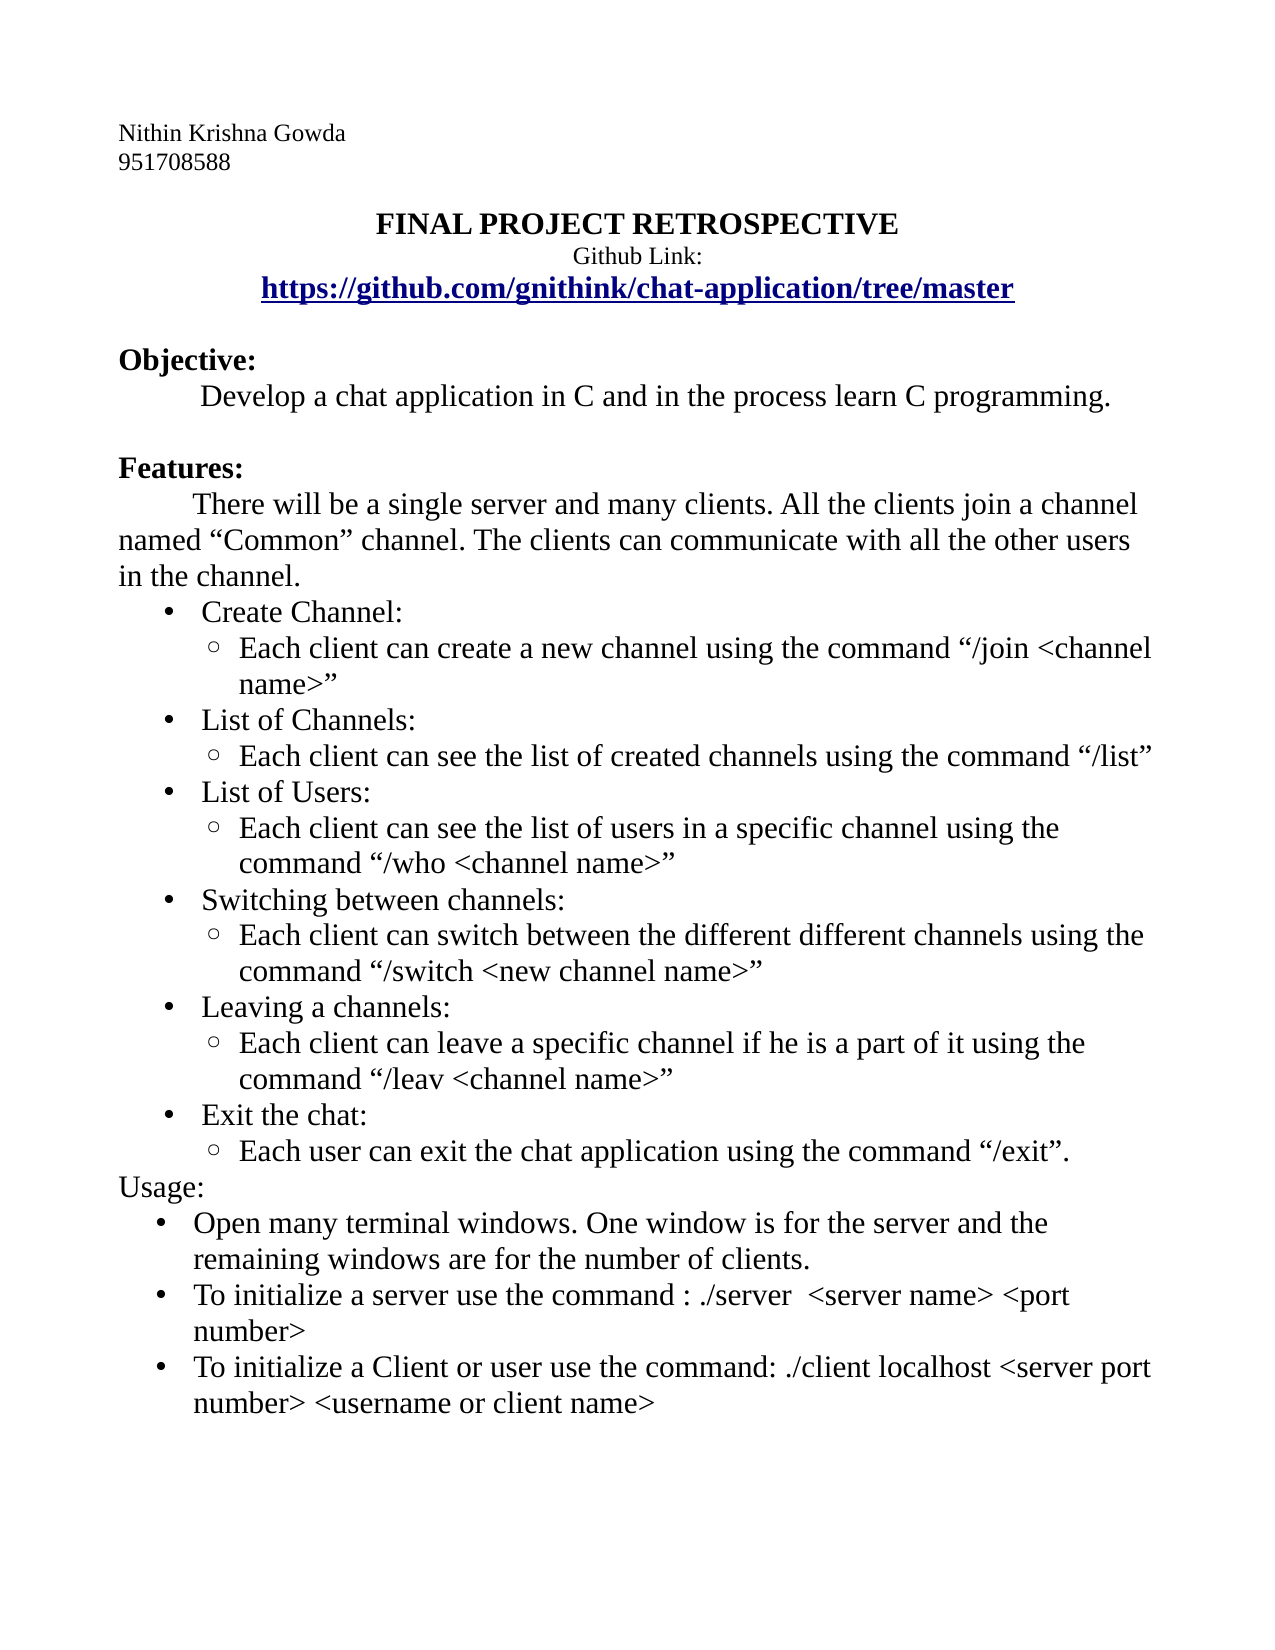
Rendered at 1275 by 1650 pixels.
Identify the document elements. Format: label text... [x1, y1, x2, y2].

list Each client can see the list of created channels using the command “/list” [201, 737, 1157, 773]
list Each client can switch between the different different channels using the command “/switch <new channel name>” [201, 917, 1157, 988]
text Features: [118, 449, 1157, 485]
list Open many terminal windows. One window is for the server and the remaining windows are for the number of clients. [156, 1204, 1157, 1276]
text Usage: [118, 1168, 1157, 1204]
text Github Link: [118, 241, 1157, 270]
text There will be a single server and many clients. All the clients join a channel named “Common” channel. The clients can communicate with all the other users in the channel. [118, 485, 1157, 593]
text FINAL PROJECT RETROSPECTIVE [118, 205, 1157, 241]
list To initialize a server use the command : ./server <server name> <port number> [156, 1276, 1157, 1348]
list Each user can exit the chat application using the command “/exit”. [201, 1132, 1157, 1168]
list List of Users: [163, 773, 1157, 809]
list List of Channels: [163, 701, 1157, 737]
text Objective: [118, 342, 1157, 378]
list Switching between channels: [163, 881, 1157, 917]
list Leaving a channels: [163, 988, 1157, 1024]
list Each client can create a new channel using the command “/join <channel name>” [201, 629, 1157, 701]
list Each client can leave a specific channel if he is a part of it using the command “/leav <channel name>” [201, 1024, 1157, 1096]
text https://github.com/gnithink/chat-application/tree/master [118, 270, 1157, 306]
list Exit the chat: [163, 1096, 1157, 1132]
list To initialize a Client or user use the command: ./client localhost <server port number> <username or client name> [156, 1348, 1157, 1420]
list Each client can see the list of users in a specific channel using the command “/who <channel name>” [201, 809, 1157, 881]
list Create Channel: [163, 593, 1157, 629]
text Develop a chat application in C and in the process learn C programming. [118, 378, 1157, 413]
